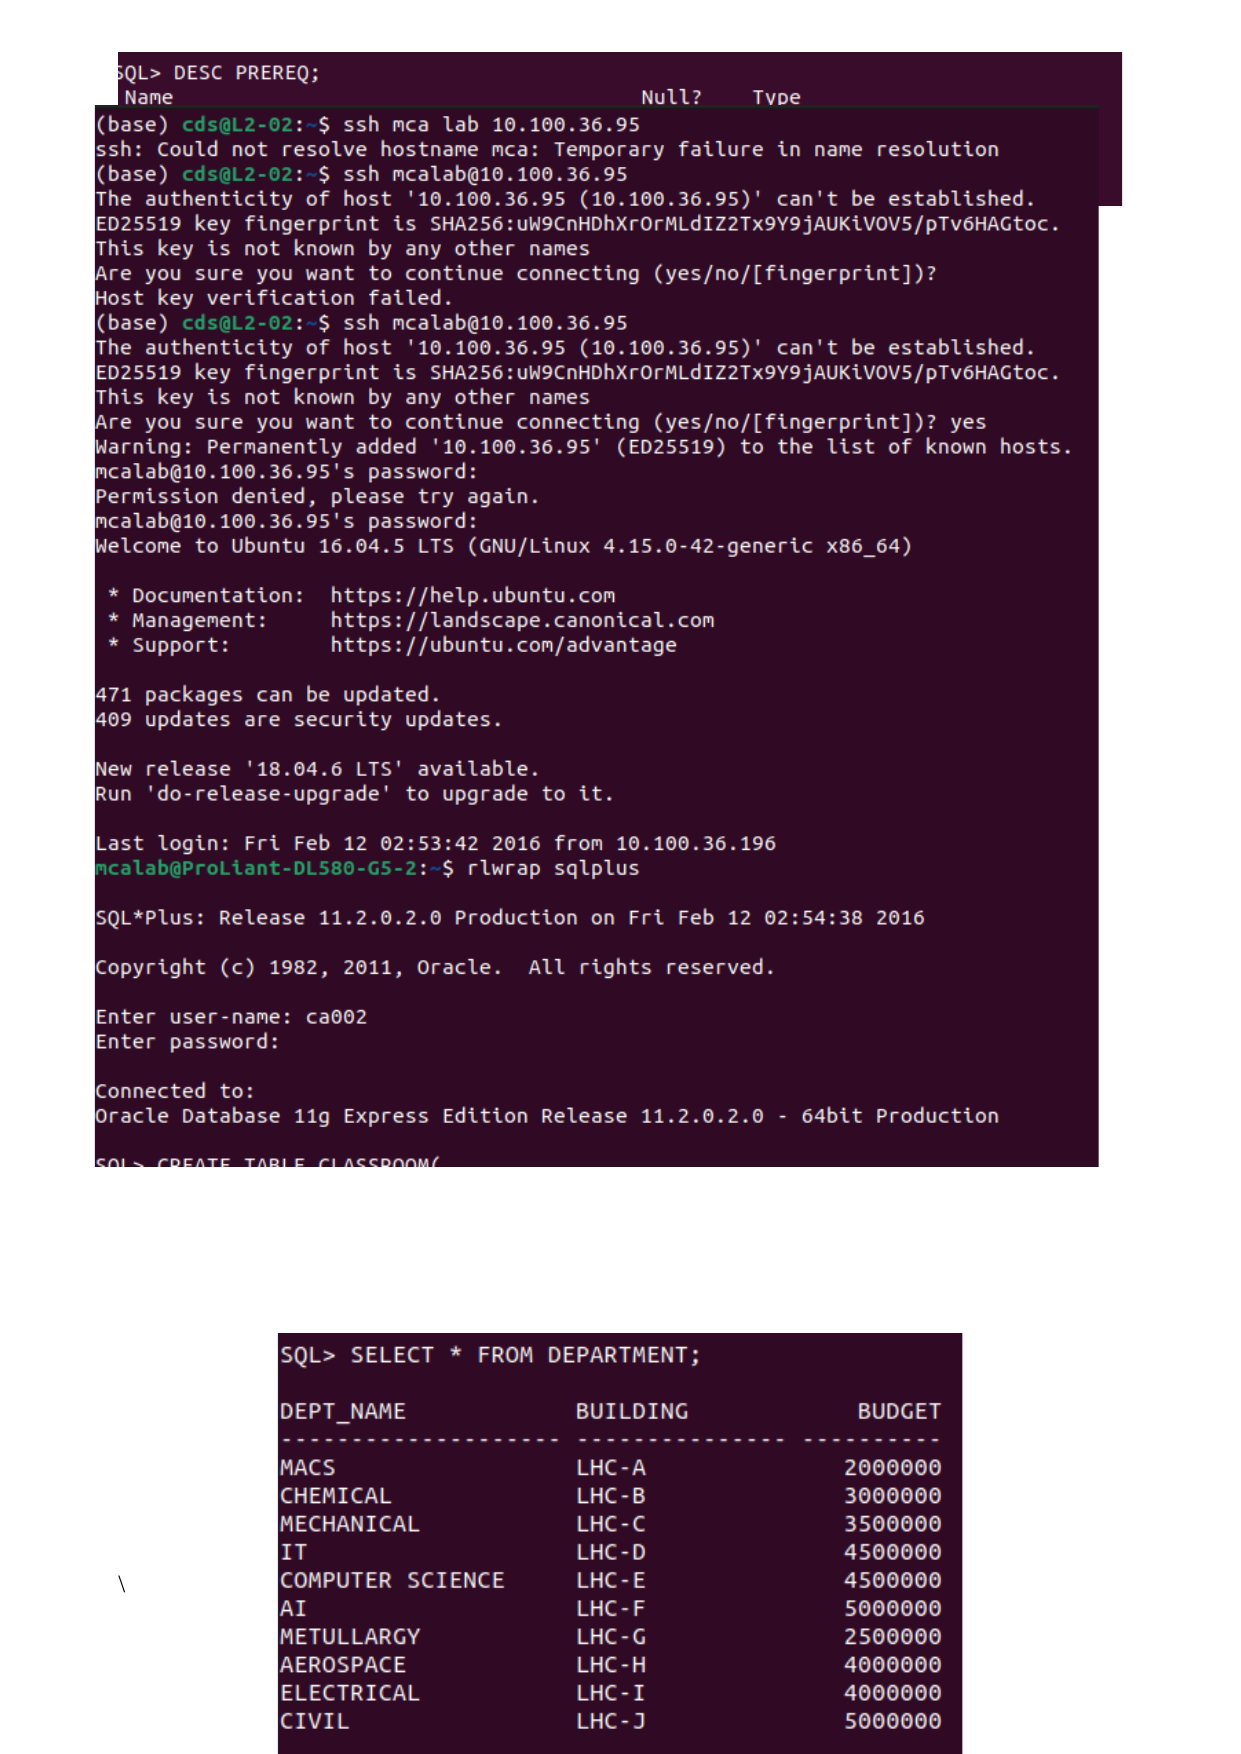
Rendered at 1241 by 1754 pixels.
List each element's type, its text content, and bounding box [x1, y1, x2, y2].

text [963, 1569, 1122, 1598]
text \ [118, 1569, 277, 1598]
picture [277, 1333, 963, 1754]
picture [94, 52, 1123, 1167]
